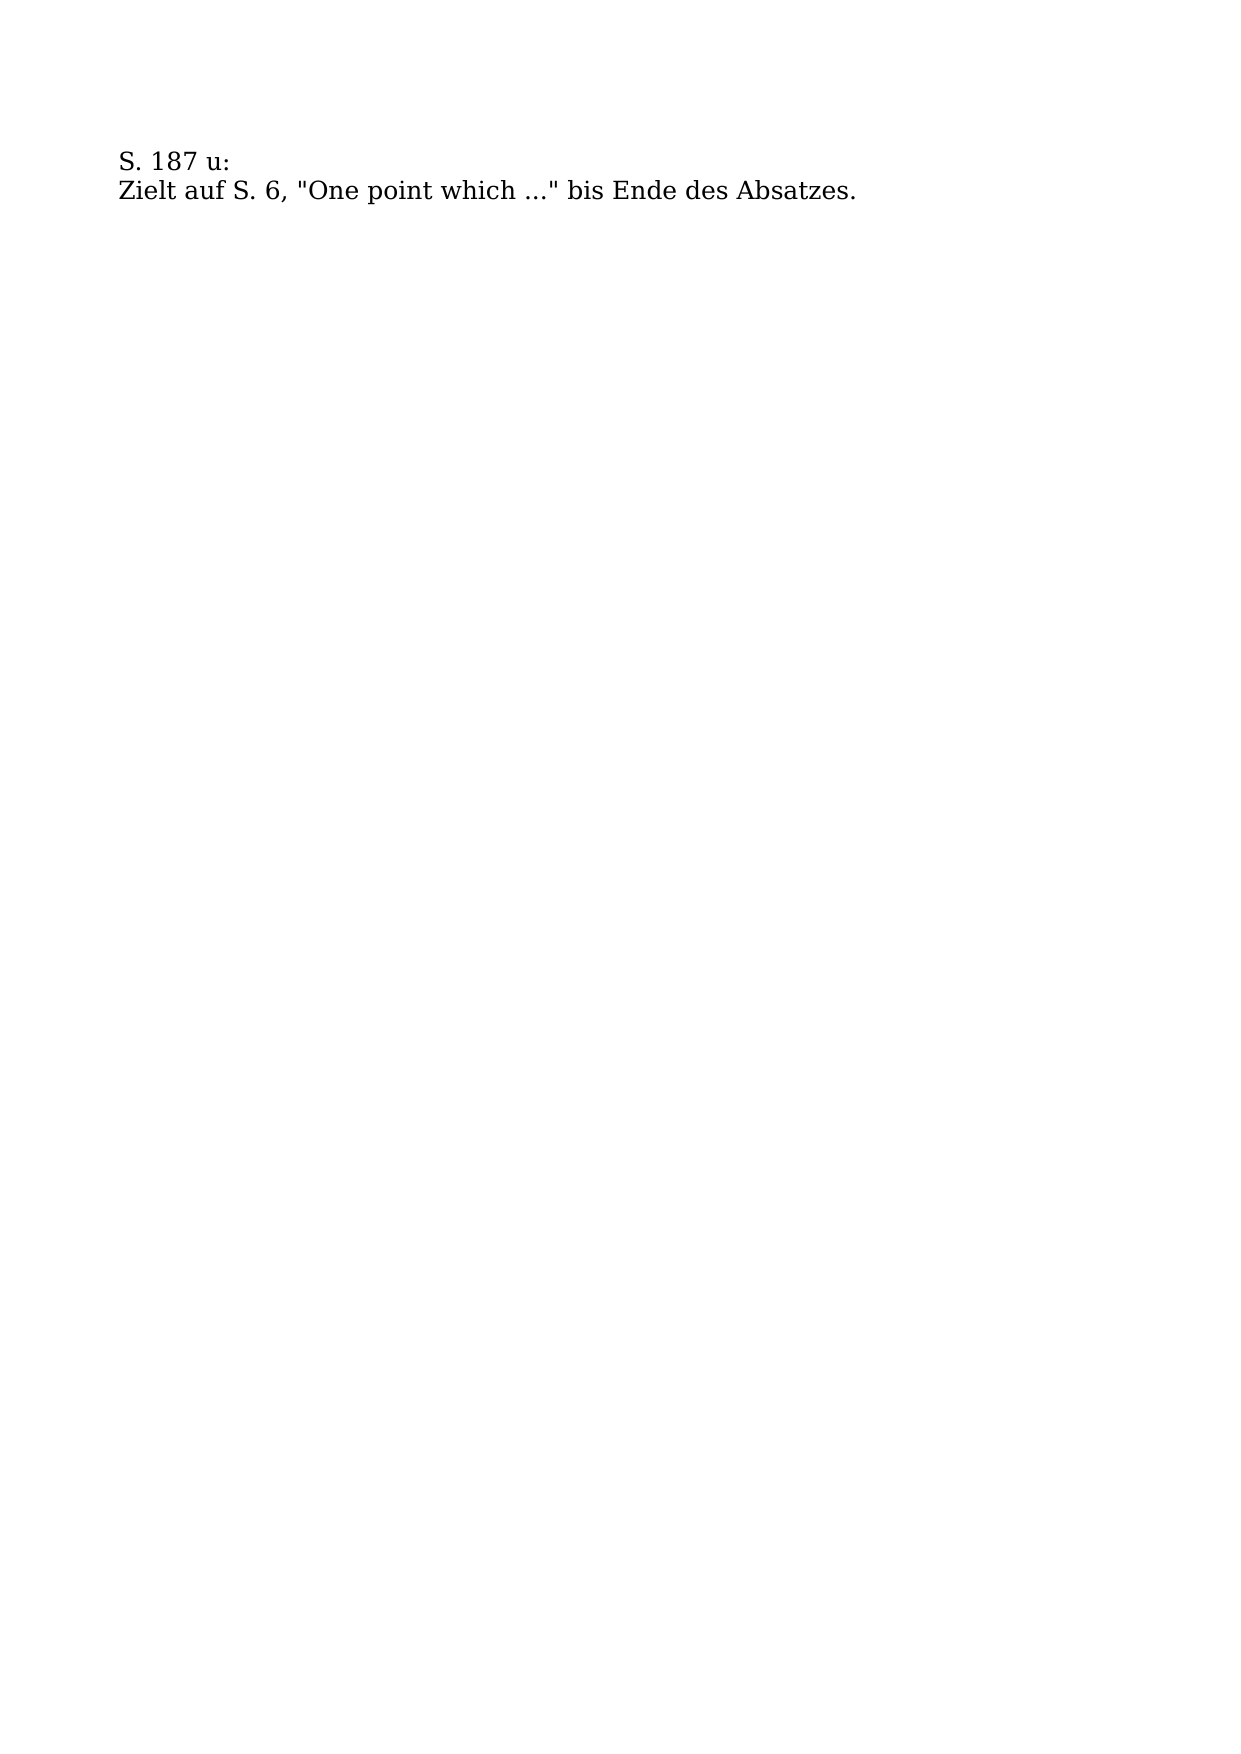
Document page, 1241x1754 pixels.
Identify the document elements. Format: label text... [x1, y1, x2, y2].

text S. 187 u: [118, 147, 1122, 176]
text Zielt auf S. 6, "One point which ..." bis Ende des Absatzes. [118, 176, 1122, 206]
